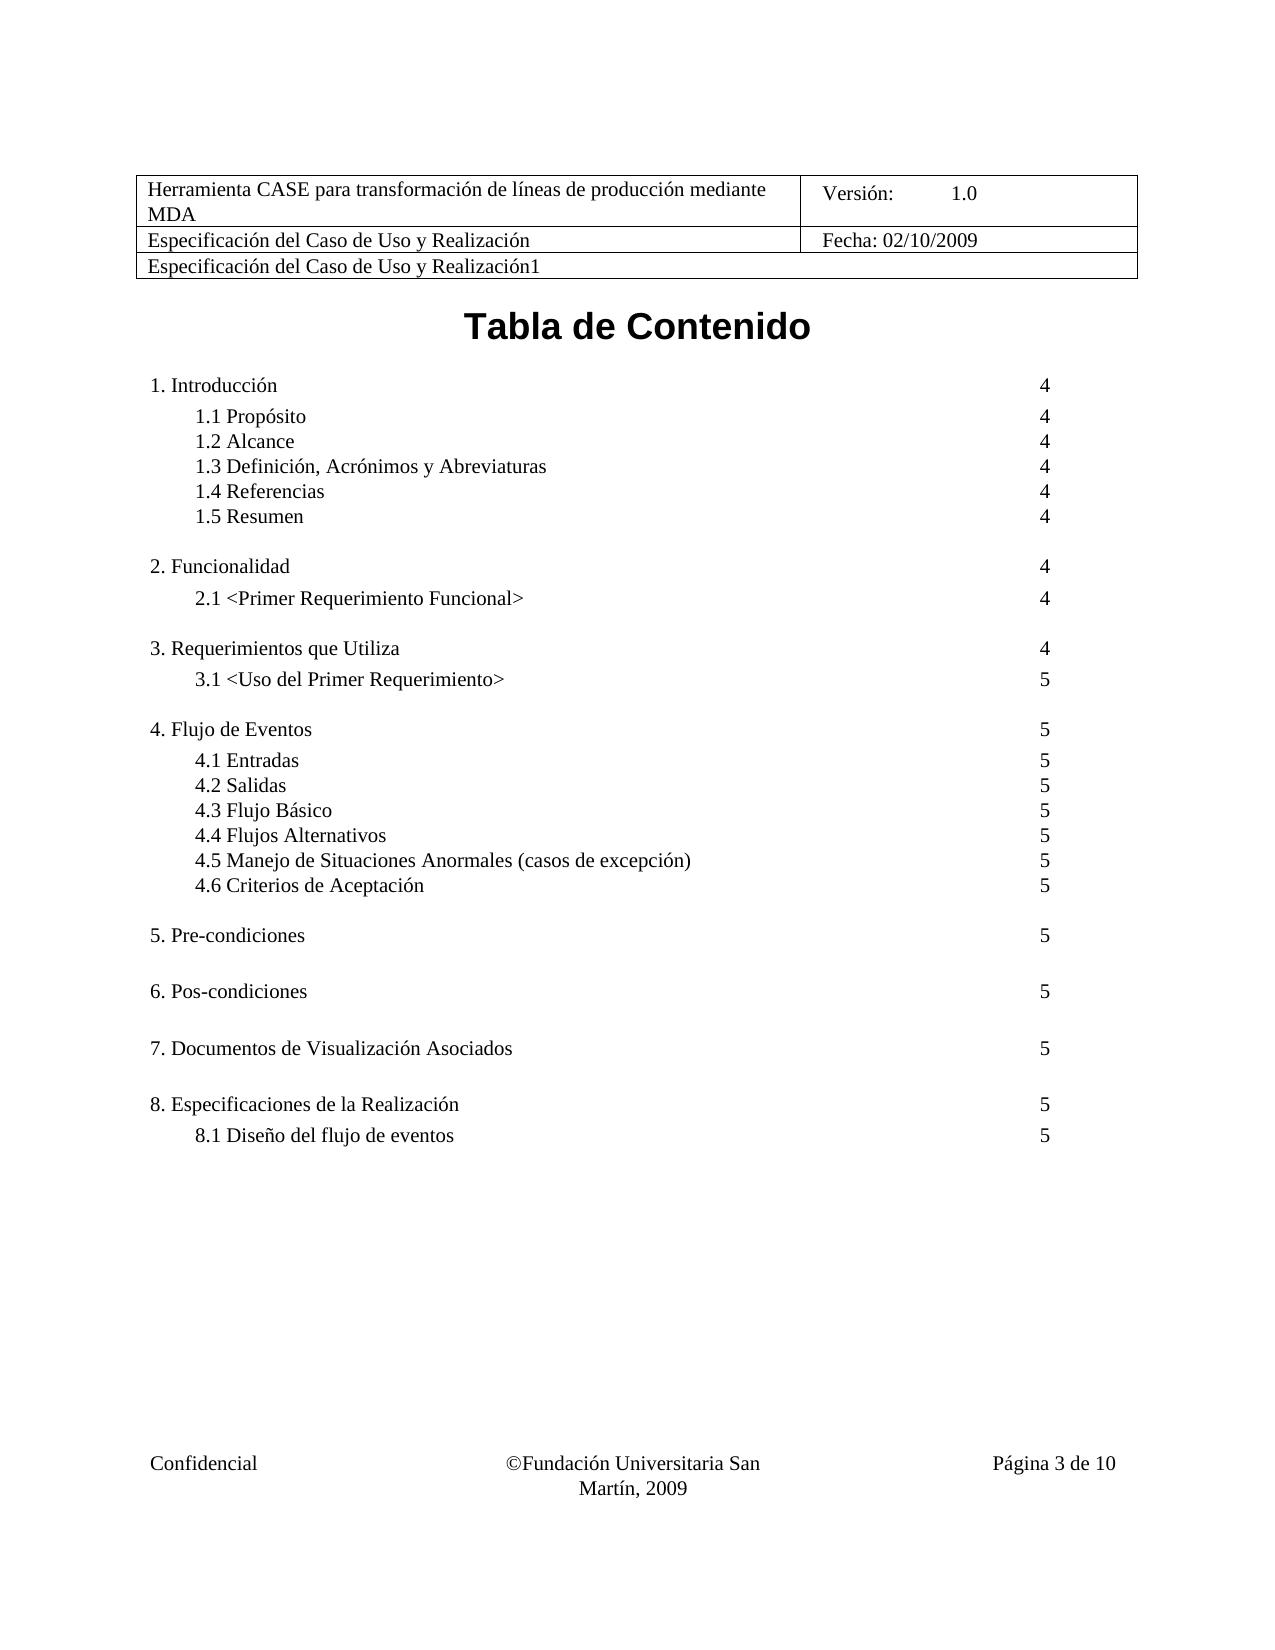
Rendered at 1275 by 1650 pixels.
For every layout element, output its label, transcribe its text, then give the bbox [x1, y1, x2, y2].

text 4.6 Criterios de Aceptación 5 [195, 872, 1050, 897]
text 5. Pre-condiciones 5 [150, 922, 1050, 947]
text 4. Flujo de Eventos 5 [150, 716, 1050, 741]
text 8.1 Diseño del flujo de eventos 5 [195, 1122, 1050, 1147]
title Tabla de Contenido [150, 304, 1125, 347]
text 1.4 Referencias 4 [195, 478, 1050, 503]
text 4.2 Salidas 5 [195, 772, 1050, 797]
text 4.3 Flujo Básico 5 [195, 797, 1050, 822]
text 4.4 Flujos Alternativos 5 [195, 822, 1050, 847]
text 3. Requerimientos que Utiliza 4 [150, 635, 1050, 660]
text 3.1 <Uso del Primer Requerimiento> 5 [195, 666, 1050, 691]
text 4.1 Entradas 5 [195, 747, 1050, 772]
text 4.5 Manejo de Situaciones Anormales (casos de excepción) 5 [195, 847, 1050, 872]
text 7. Documentos de Visualización Asociados 5 [150, 1035, 1050, 1060]
text 1.1 Propósito 4 [195, 403, 1050, 428]
text 8. Especificaciones de la Realización 5 [150, 1091, 1050, 1116]
text 1.5 Resumen 4 [195, 503, 1050, 528]
text 2.1 <Primer Requerimiento Funcional> 4 [195, 585, 1050, 610]
text 2. Funcionalidad 4 [150, 553, 1050, 578]
text 1.3 Definición, Acrónimos y Abreviaturas 4 [195, 453, 1050, 478]
text 1. Introducción 4 [150, 372, 1050, 397]
text 1.2 Alcance 4 [195, 428, 1050, 453]
text 6. Pos-condiciones 5 [150, 978, 1050, 1003]
